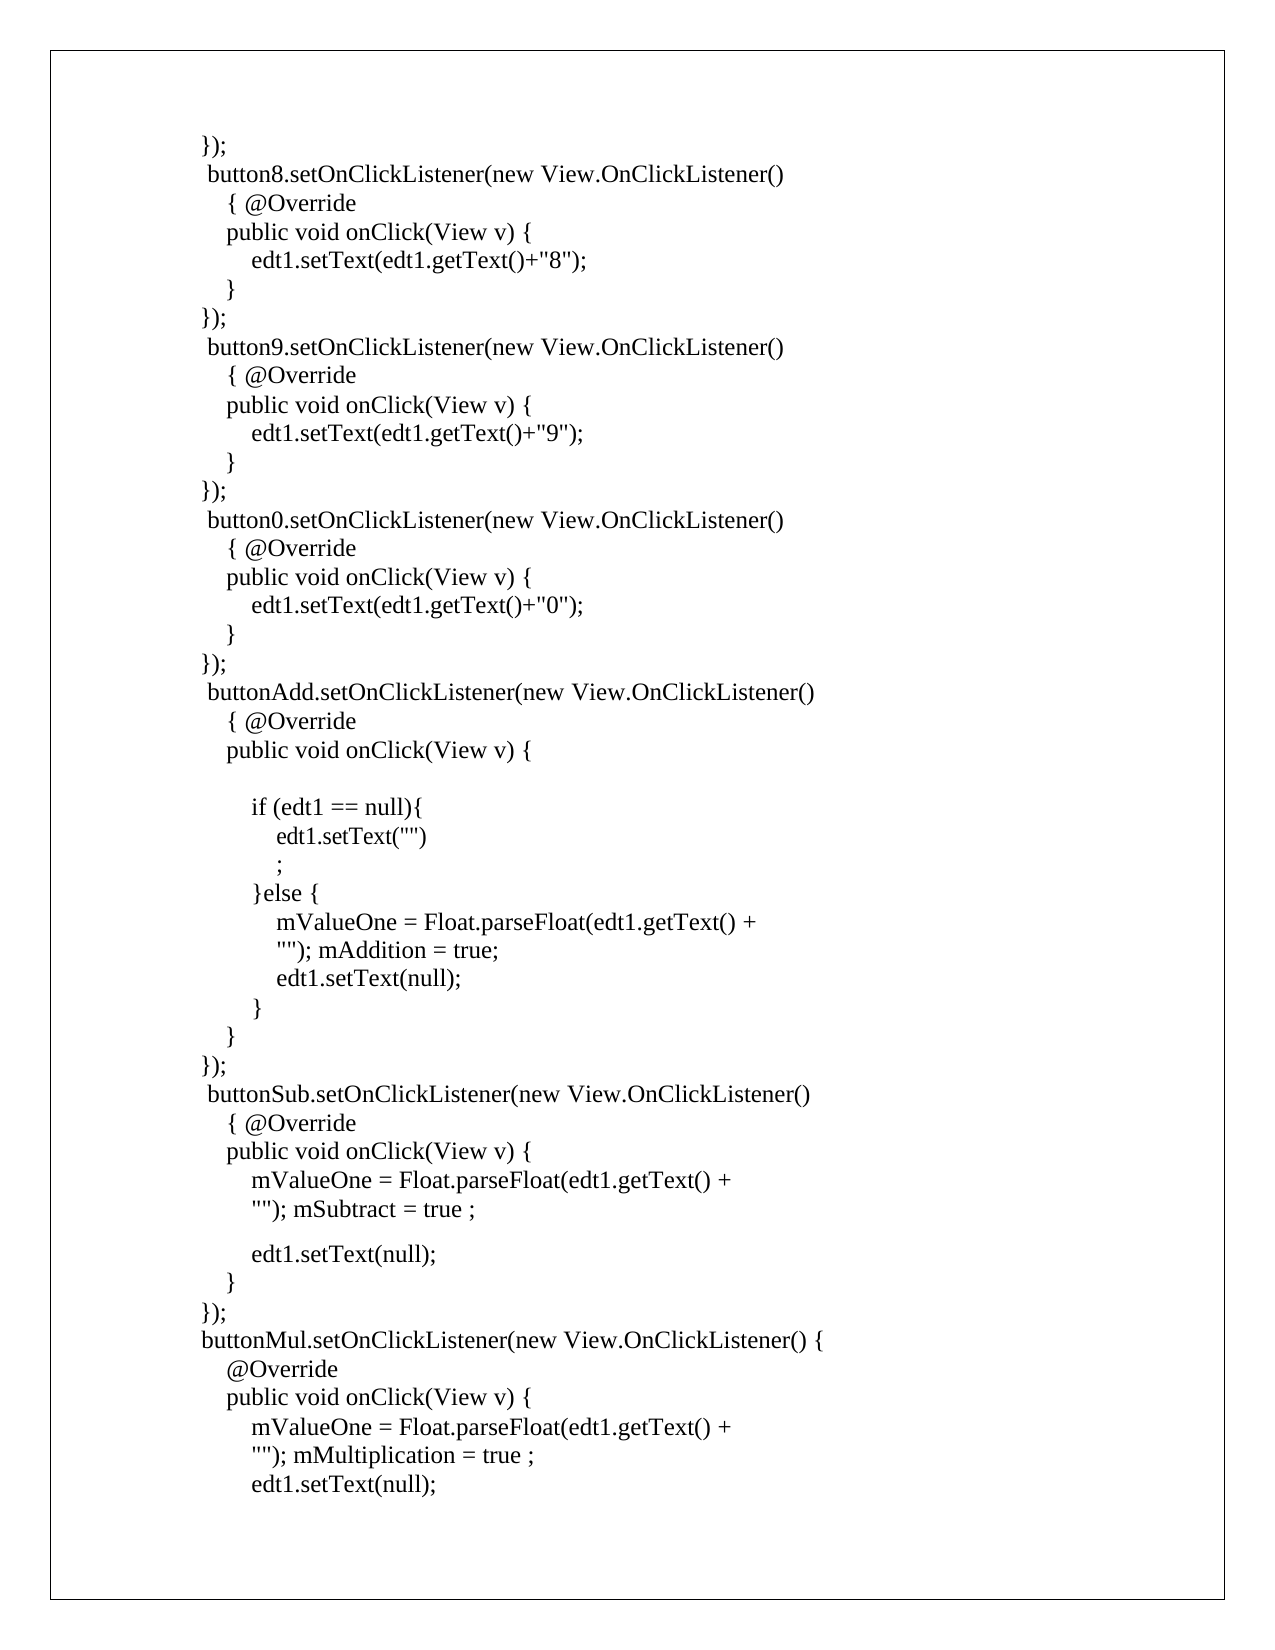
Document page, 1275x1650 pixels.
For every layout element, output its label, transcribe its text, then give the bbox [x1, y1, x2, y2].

text mValueOne = Float.parseFloat(edt1.getText() + ""); mSubtract = true ; [251, 1165, 771, 1223]
text buttonSub.setOnClickListener(new View.OnClickListener() { @Override [207, 1079, 826, 1136]
text }); [111, 1050, 227, 1079]
text buttonAdd.setOnClickListener(new View.OnClickListener() { @Override [207, 677, 831, 734]
text button0.setOnClickListener(new View.OnClickListener() { @Override [207, 505, 801, 562]
text }); [111, 648, 227, 677]
text button9.setOnClickListener(new View.OnClickListener() { @Override [207, 332, 801, 389]
text public void onClick(View v) { [226, 1137, 1218, 1165]
text public void onClick(View v) { [226, 735, 1218, 763]
text }); [111, 303, 227, 332]
text button8.setOnClickListener(new View.OnClickListener() { @Override [207, 159, 801, 216]
text public void onClick(View v) { edt1.setText(edt1.getText()+"0"); [226, 562, 681, 619]
text public void onClick(View v) { edt1.setText(edt1.getText()+"9"); [226, 390, 681, 447]
text edt1.setText(null); [276, 964, 1218, 992]
text } [111, 620, 236, 648]
text }); [111, 1297, 227, 1326]
text buttonMul.setOnClickListener(new View.OnClickListener() { @Override [201, 1326, 825, 1383]
text } [251, 993, 1218, 1021]
text } [111, 1268, 236, 1297]
text edt1.setText(null); [251, 1469, 1218, 1498]
text } [111, 447, 236, 476]
text edt1.setText(null); [251, 1239, 1218, 1268]
text public void onClick(View v) { edt1.setText(edt1.getText()+"8"); [226, 217, 587, 274]
text if (edt1 == null){ edt1.setText(""); [251, 792, 433, 878]
text } [111, 274, 236, 303]
text }); [111, 476, 227, 504]
text mValueOne = Float.parseFloat(edt1.getText() + ""); mAddition = true; [276, 907, 796, 964]
text }else { [251, 878, 1218, 907]
text }); [111, 130, 227, 159]
text mValueOne = Float.parseFloat(edt1.getText() + ""); mMultiplication = true ; [251, 1412, 771, 1468]
text public void onClick(View v) { [226, 1383, 1218, 1411]
text } [111, 1022, 236, 1050]
